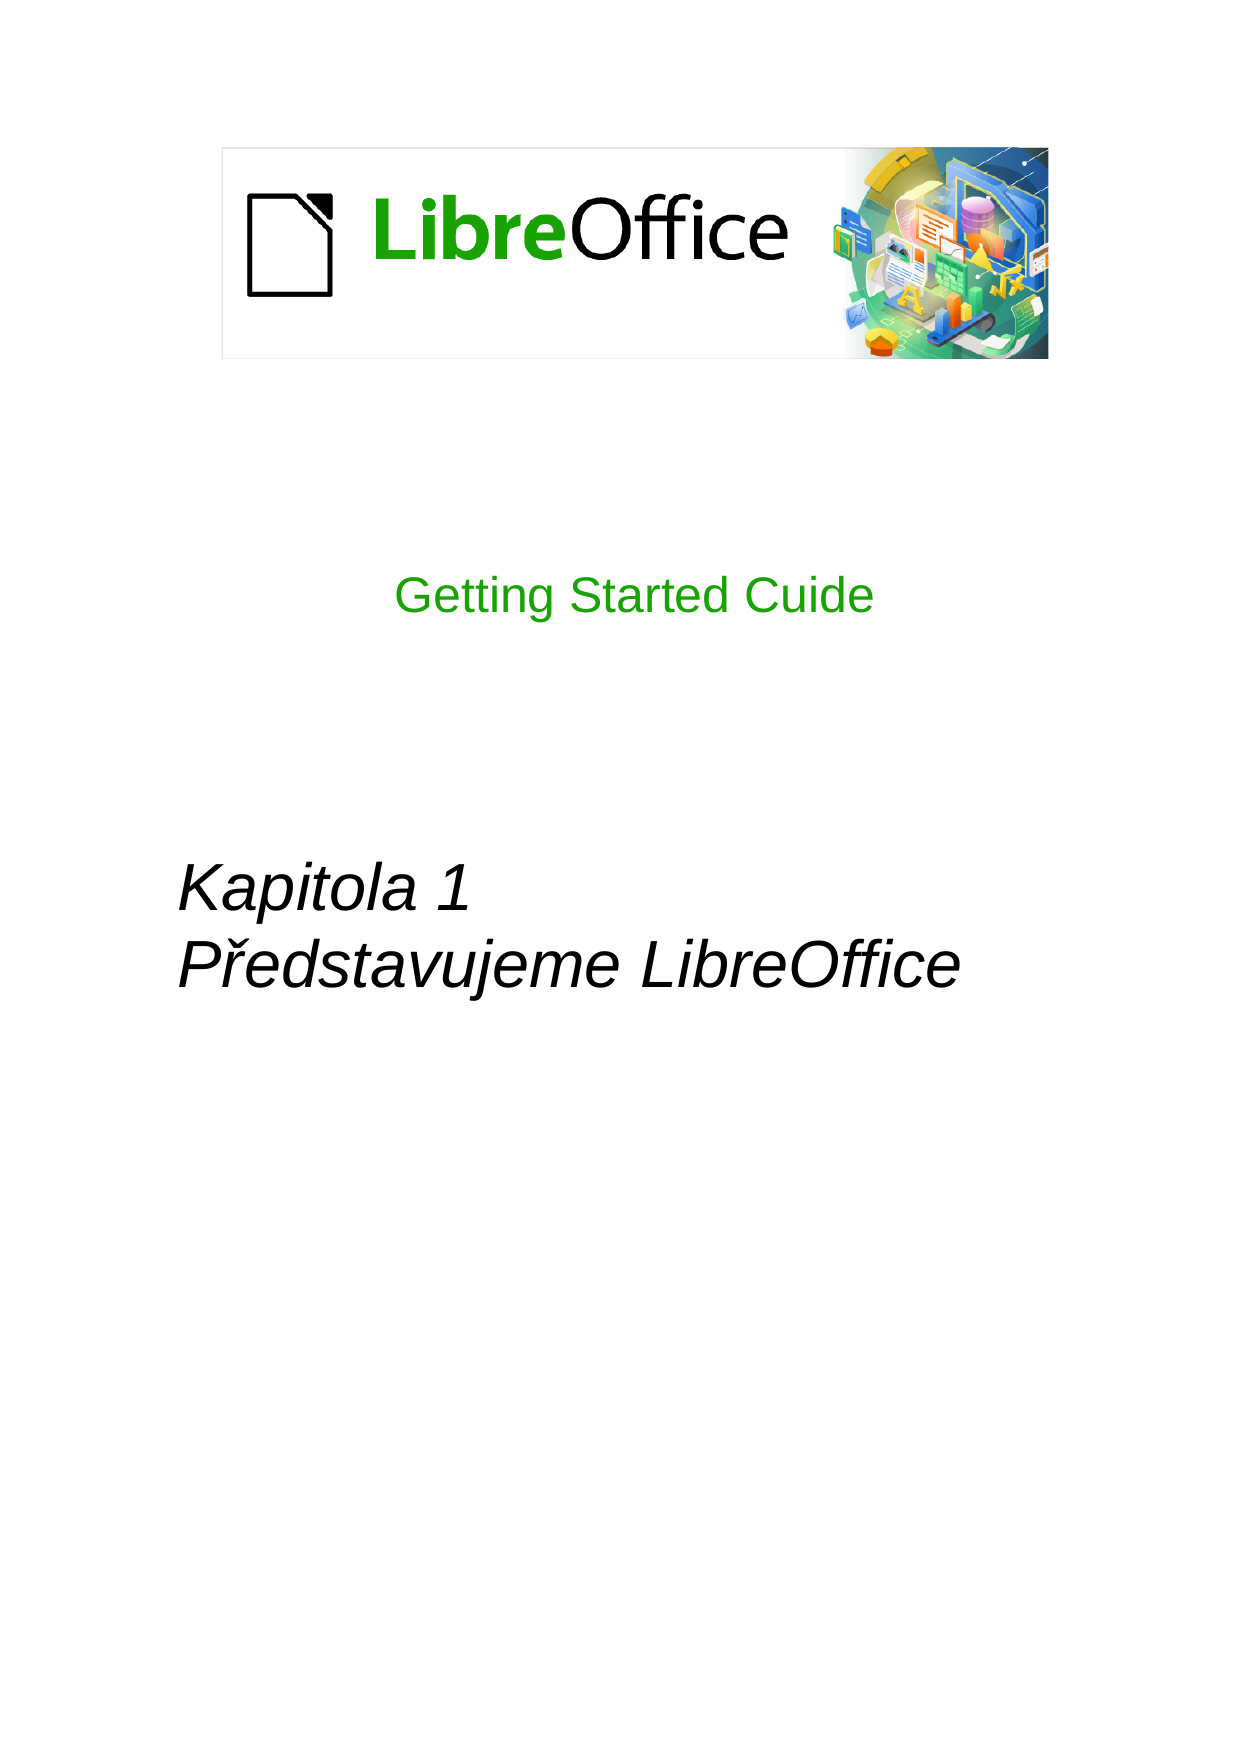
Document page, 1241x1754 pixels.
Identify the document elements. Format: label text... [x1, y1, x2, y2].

text Getting Started Cuide [177, 566, 1093, 623]
title Kapitola 1 Představujeme LibreOffice [177, 848, 1093, 1002]
picture [221, 147, 1049, 359]
